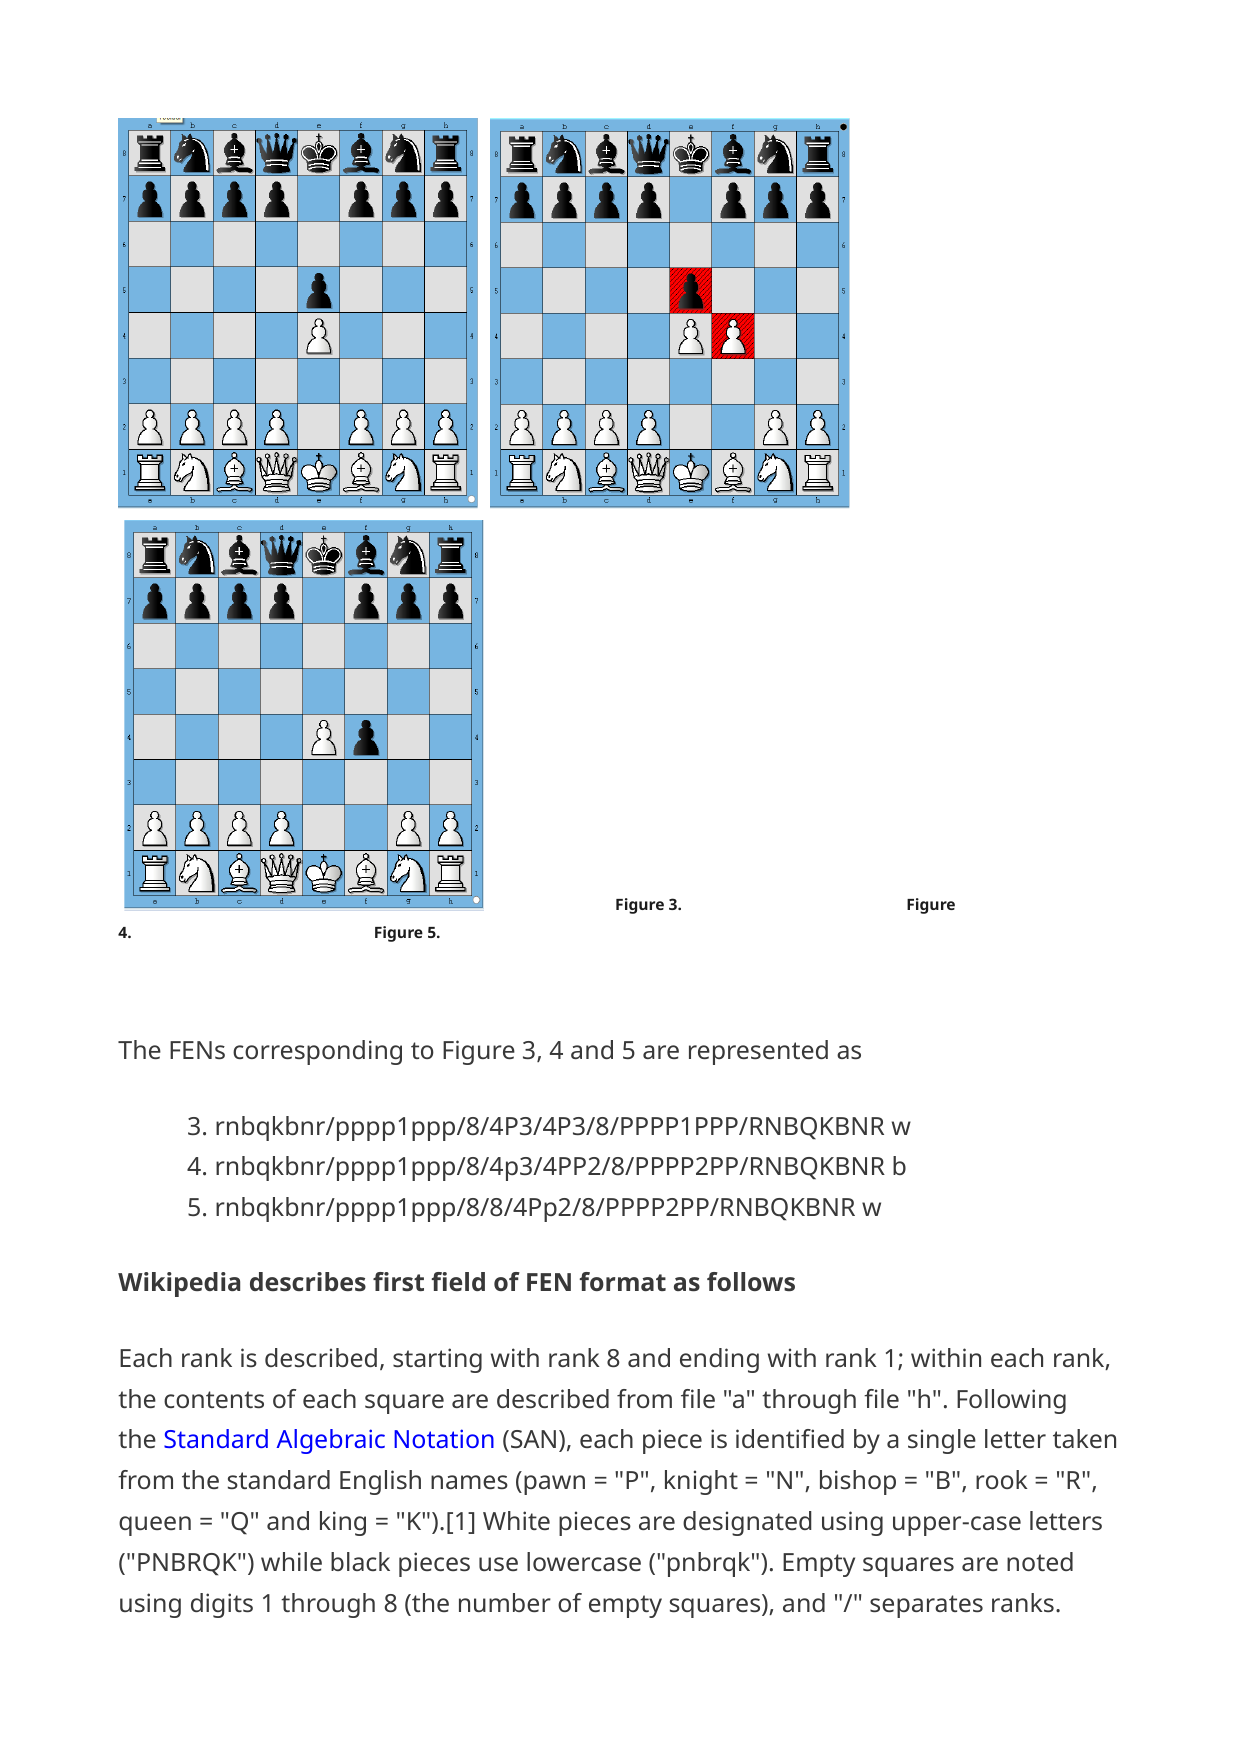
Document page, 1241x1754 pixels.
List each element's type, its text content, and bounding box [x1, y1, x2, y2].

text The FENs corresponding to Figure 3, 4 and 5 are represented as 3. rnbqkbnr/pppp1ppp/8/4P3/4P3/8/PPPP1PPP/RNBQKBNR w 4. rnbqkbnr/pppp1ppp/8/4p3/4PP2/8/PPPP2PP/RNBQKBNR b 5. rnbqkbnr/pppp1ppp/8/8/4Pp2/8/PPPP2PP/RNBQKBNR w Wikipedia describes first field of FEN format as follows Each rank is described, starting with rank 8 and ending with rank 1; within each rank, the contents of each square are described from file "a" through file "h". Following the Standard Algebraic Notation (SAN), each piece is identified by a single letter taken from the standard English names (pawn = "P", knight = "N", bishop = "B", rook = "R", queen = "Q" and king = "K").[1] White pieces are designated using upper-case letters ("PNBRQK") while black pieces use lowercase ("pnbrqk"). Empty squares are noted using digits 1 through 8 (the number of empty squares), and "/" separates ranks. [118, 963, 1122, 1619]
text Figure 3. Figure 4. Figure 5. [118, 118, 1122, 943]
picture [118, 118, 478, 509]
picture [490, 118, 850, 509]
picture [124, 520, 484, 911]
